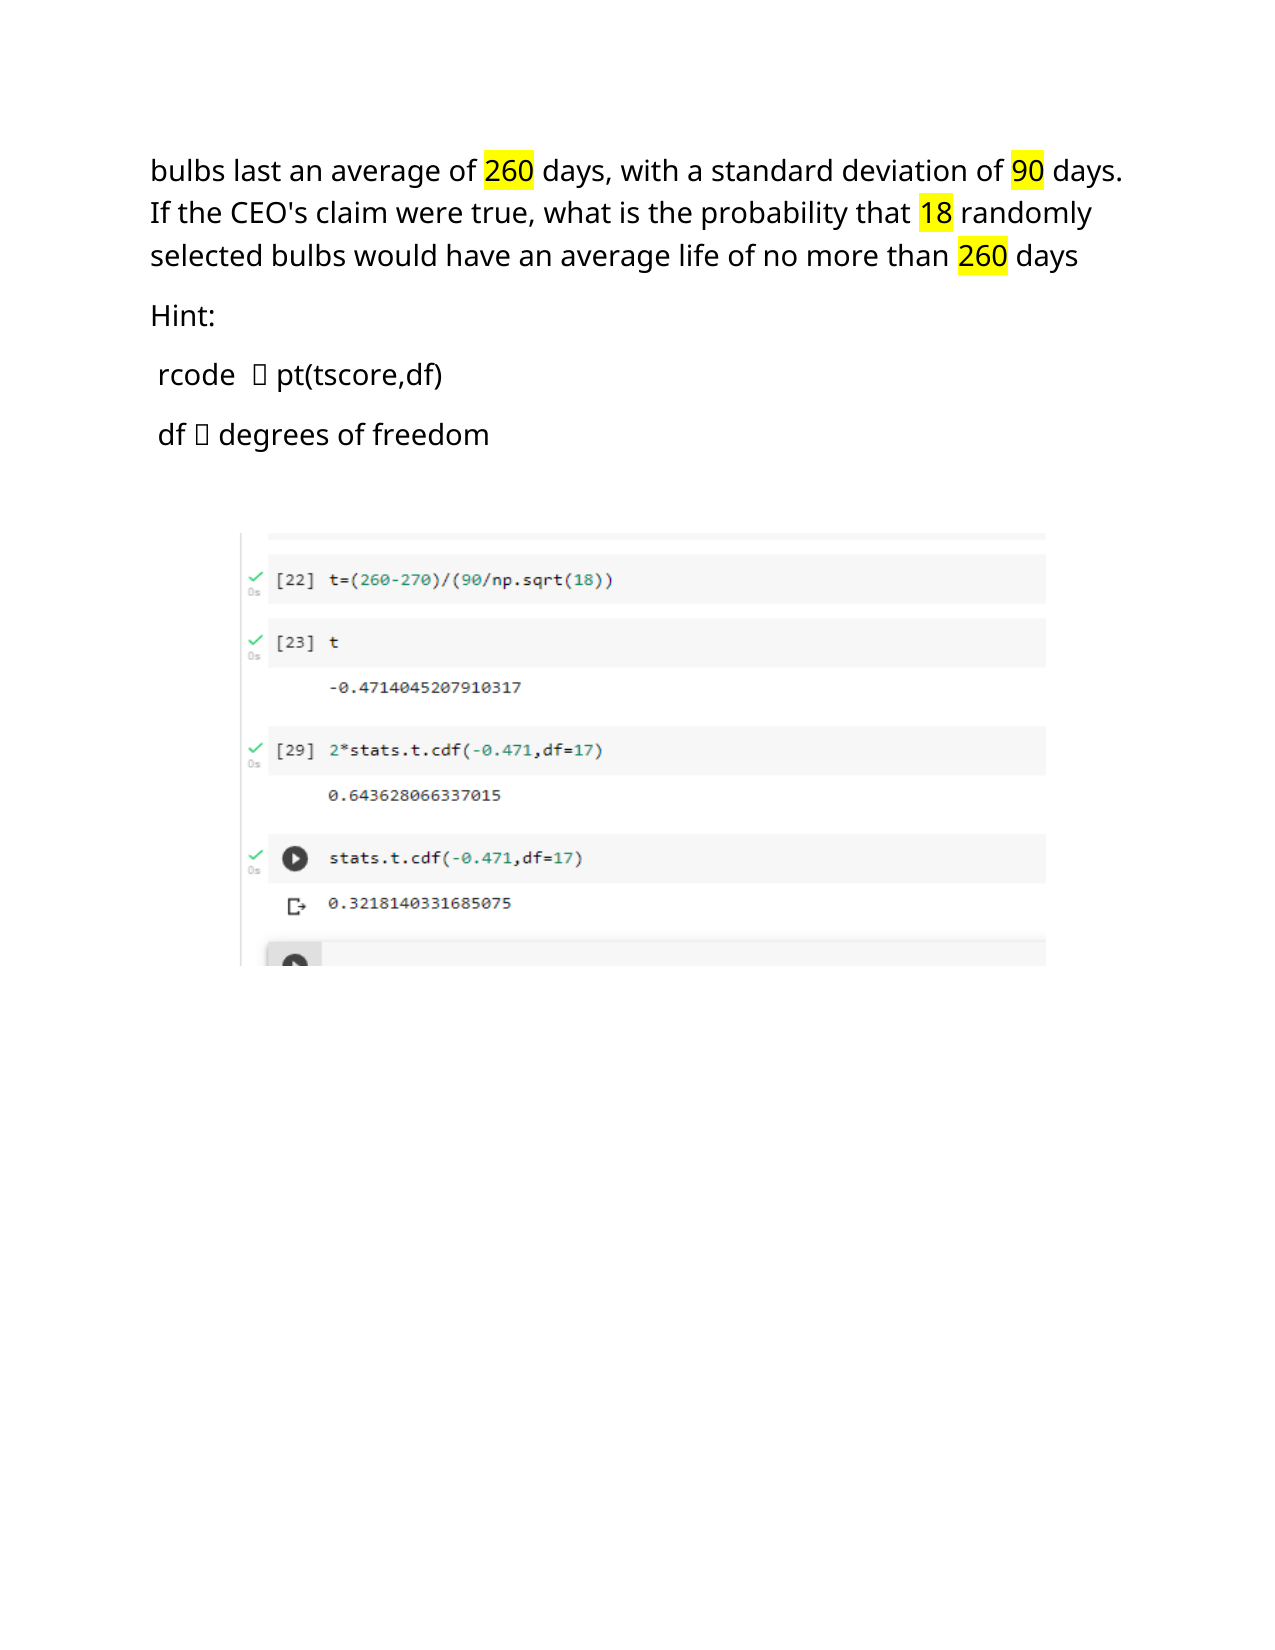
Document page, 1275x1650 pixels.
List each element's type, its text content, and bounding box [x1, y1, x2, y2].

text rcode  pt(tscore,df) [150, 354, 1125, 394]
picture [229, 533, 1046, 966]
text Hint: [150, 295, 1125, 335]
text df  degrees of freedom [150, 414, 1125, 454]
text bulbs last an average of 260 days, with a standard deviation of 90 days. If the CEO's claim were true, what is the probability that 18 randomly selected bulbs would have an average life of no more than 260 days [150, 150, 1125, 275]
